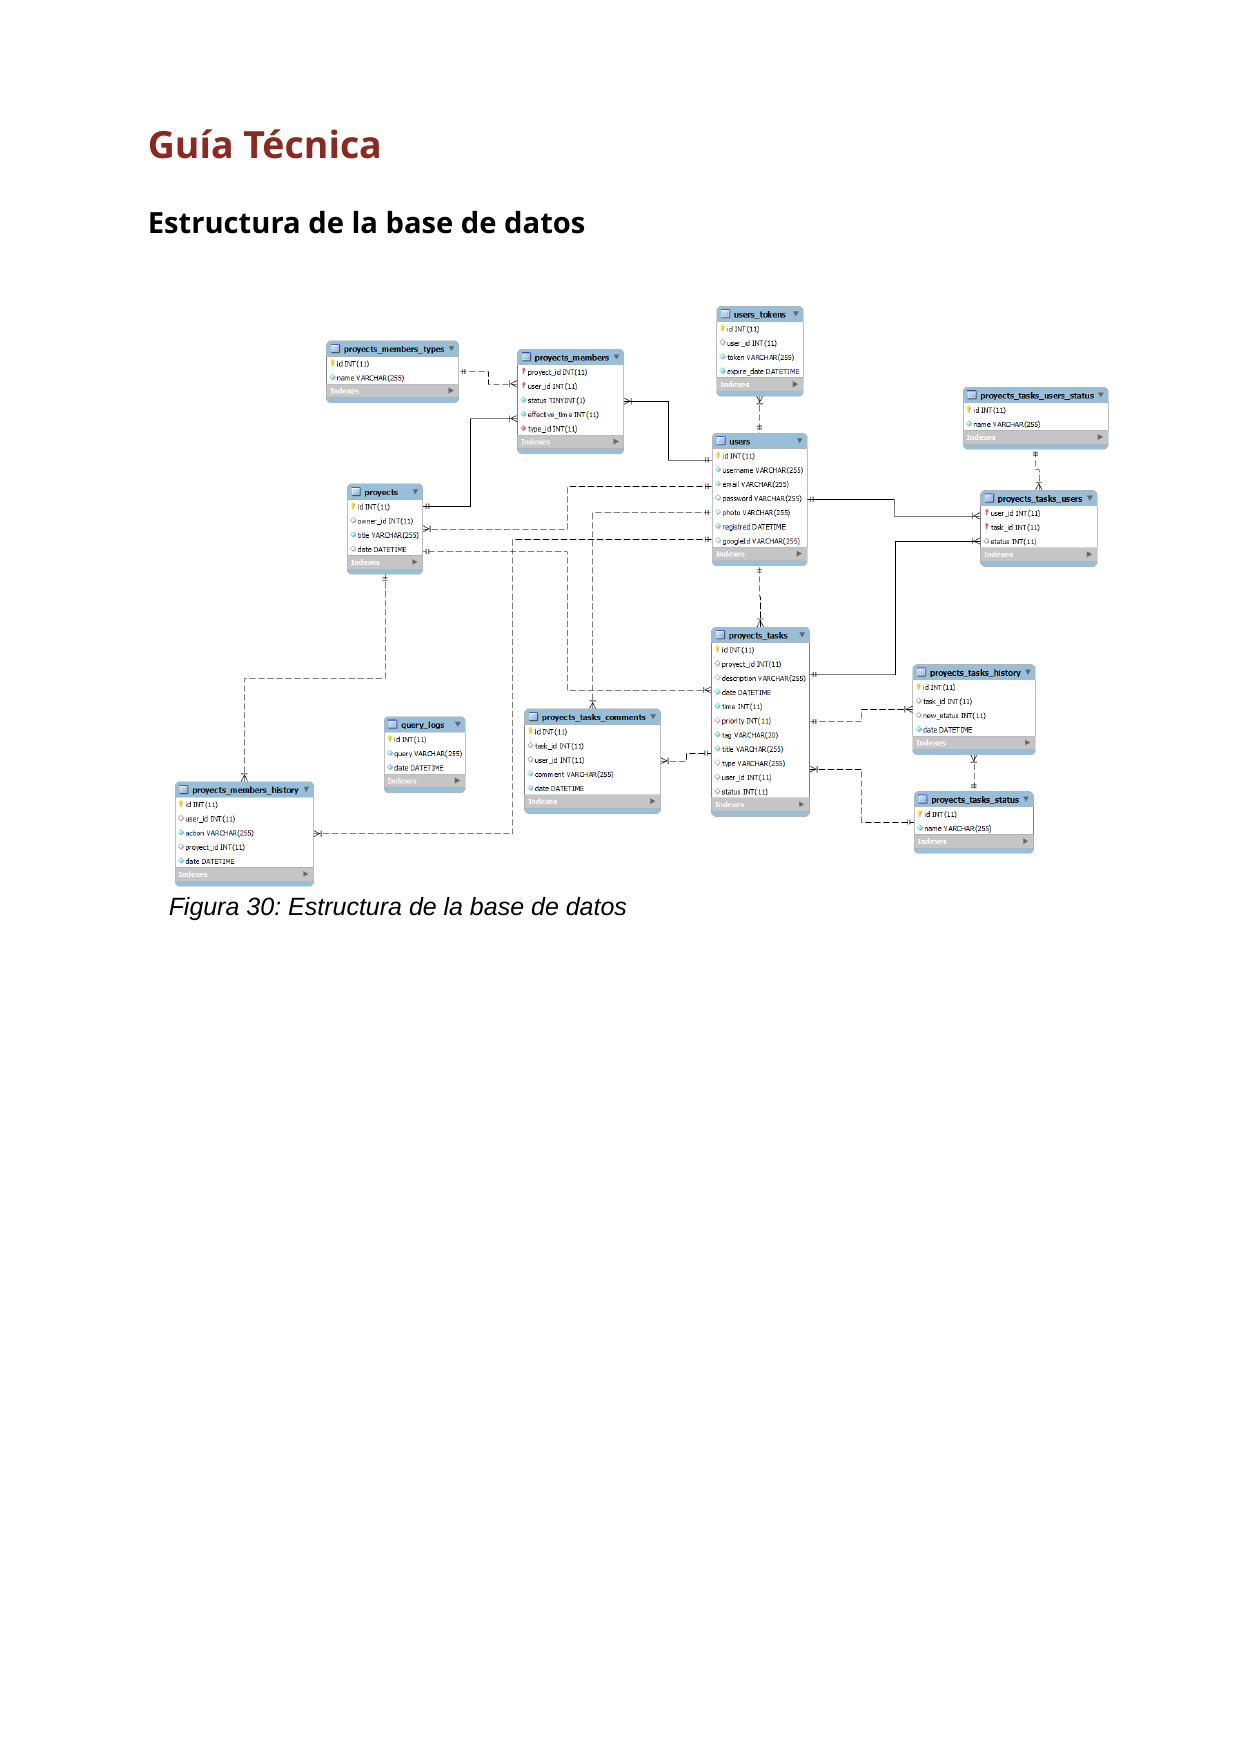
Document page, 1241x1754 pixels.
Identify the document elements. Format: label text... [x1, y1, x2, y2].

subtitle Estructura de la base de datos [148, 202, 1093, 242]
subtitle Guía Técnica [148, 118, 1093, 169]
picture [168, 299, 1114, 892]
text Figura 30: Estructura de la base de datos [168, 892, 1113, 921]
